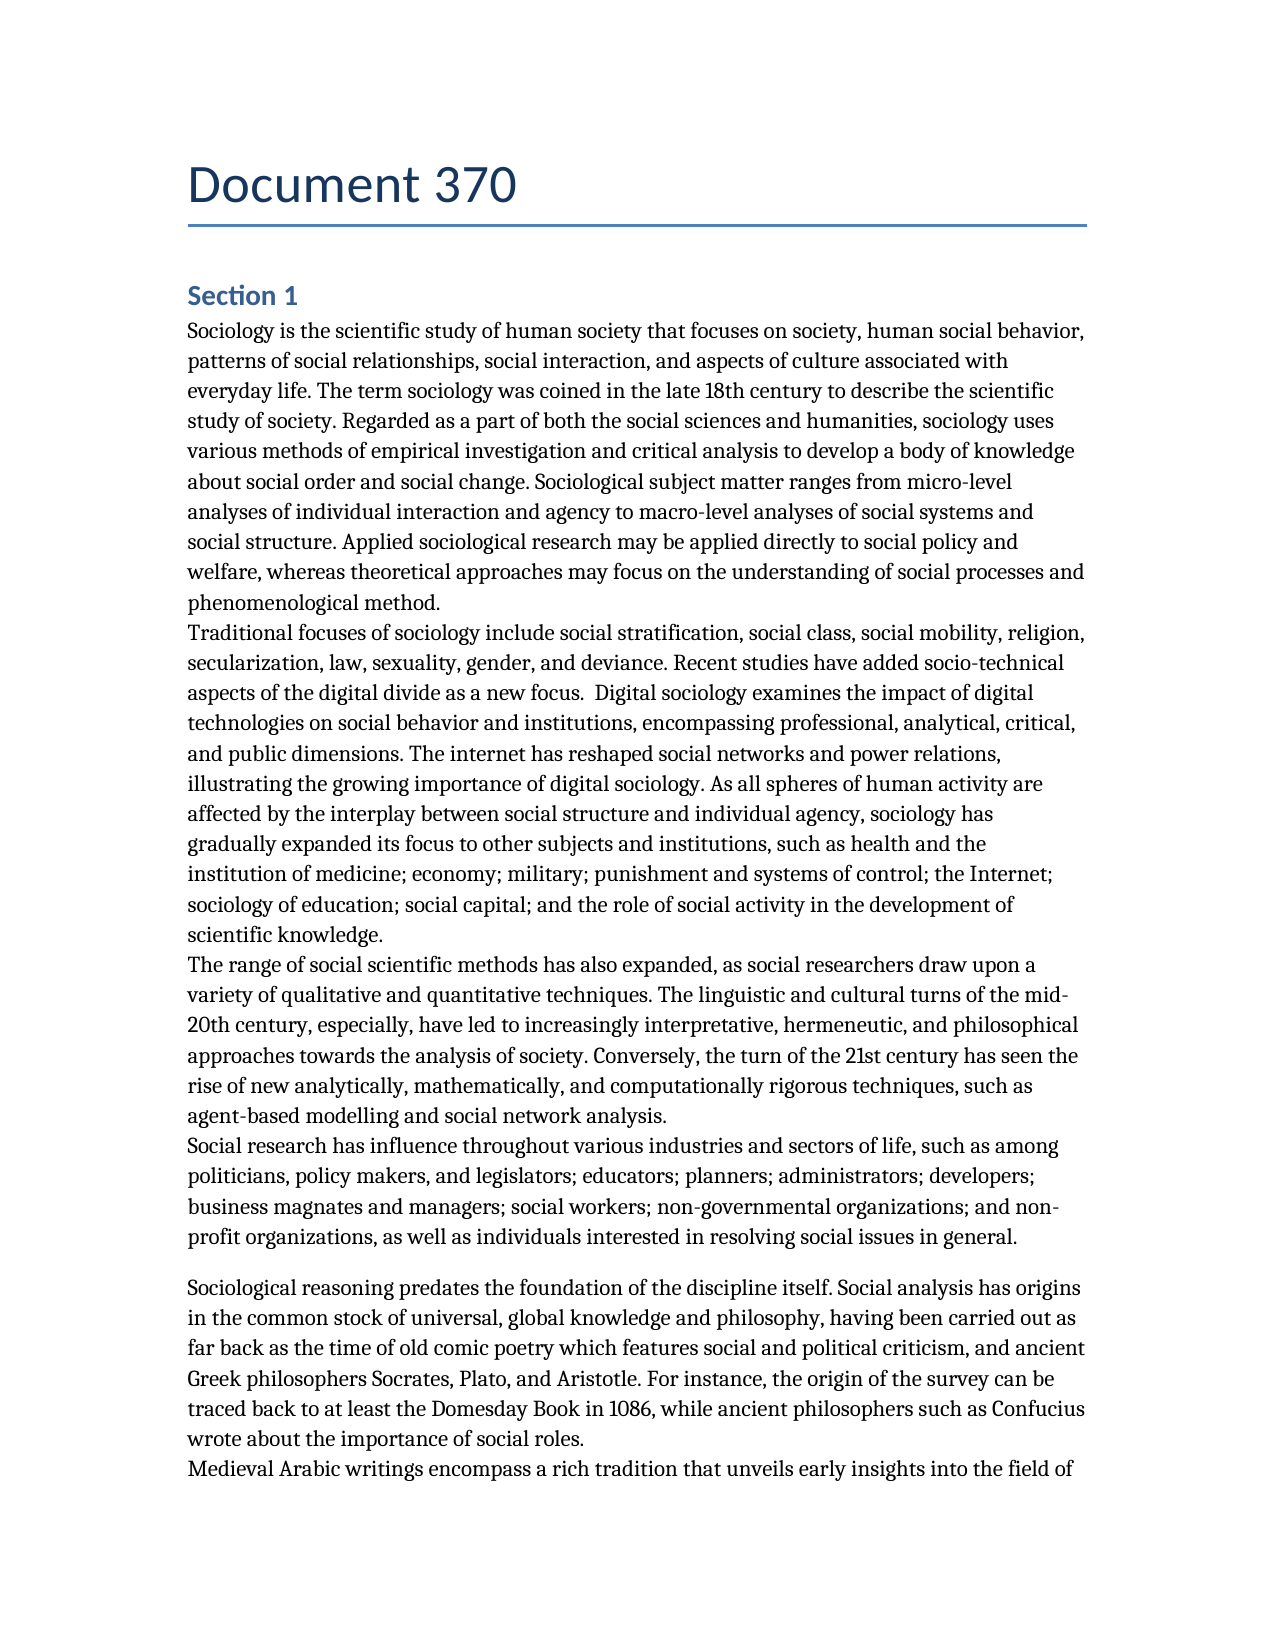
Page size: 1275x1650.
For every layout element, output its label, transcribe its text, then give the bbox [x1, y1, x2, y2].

subtitle Section 1 [187, 277, 1087, 312]
text Sociology is the scientific study of human society that focuses on society, human social behavior, patterns of social relationships, social interaction, and aspects of culture associated with everyday life. The term sociology was coined in the late 18th century to describe the scientific study of society. Regarded as a part of both the social sciences and humanities, sociology uses various methods of empirical investigation and critical analysis to develop a body of knowledge about social order and social change. Sociological subject matter ranges from micro-level analyses of individual interaction and agency to macro-level analyses of social systems and social structure. Applied sociological research may be applied directly to social policy and welfare, whereas theoretical approaches may focus on the understanding of social processes and phenomenological method. Traditional focuses of sociology include social stratification, social class, social mobility, religion, secularization, law, sexuality, gender, and deviance. Recent studies have added socio-technical aspects of the digital divide as a new focus. Digital sociology examines the impact of digital technologies on social behavior and institutions, encompassing professional, analytical, critical, and public dimensions. The internet has reshaped social networks and power relations, illustrating the growing importance of digital sociology. As all spheres of human activity are affected by the interplay between social structure and individual agency, sociology has gradually expanded its focus to other subjects and institutions, such as health and the institution of medicine; economy; military; punishment and systems of control; the Internet; sociology of education; social capital; and the role of social activity in the development of scientific knowledge. The range of social scientific methods has also expanded, as social researchers draw upon a variety of qualitative and quantitative techniques. The linguistic and cultural turns of the mid-20th century, especially, have led to increasingly interpretative, hermeneutic, and philosophical approaches towards the analysis of society. Conversely, the turn of the 21st century has seen the rise of new analytically, mathematically, and computationally rigorous techniques, such as agent-based modelling and social network analysis. Social research has influence throughout various industries and sectors of life, such as among politicians, policy makers, and legislators; educators; planners; administrators; developers; business magnates and managers; social workers; non-governmental organizations; and non-profit organizations, as well as individuals interested in resolving social issues in general. [187, 317, 1087, 1250]
title Document 370 [187, 150, 1087, 227]
text Sociological reasoning predates the foundation of the discipline itself. Social analysis has origins in the common stock of universal, global knowledge and philosophy, having been carried out as far back as the time of old comic poetry which features social and political criticism, and ancient Greek philosophers Socrates, Plato, and Aristotle. For instance, the origin of the survey can be traced back to at least the Domesday Book in 1086, while ancient philosophers such as Confucius wrote about the importance of social roles. Medieval Arabic writings encompass a rich tradition that unveils early insights into the field of [187, 1275, 1087, 1482]
